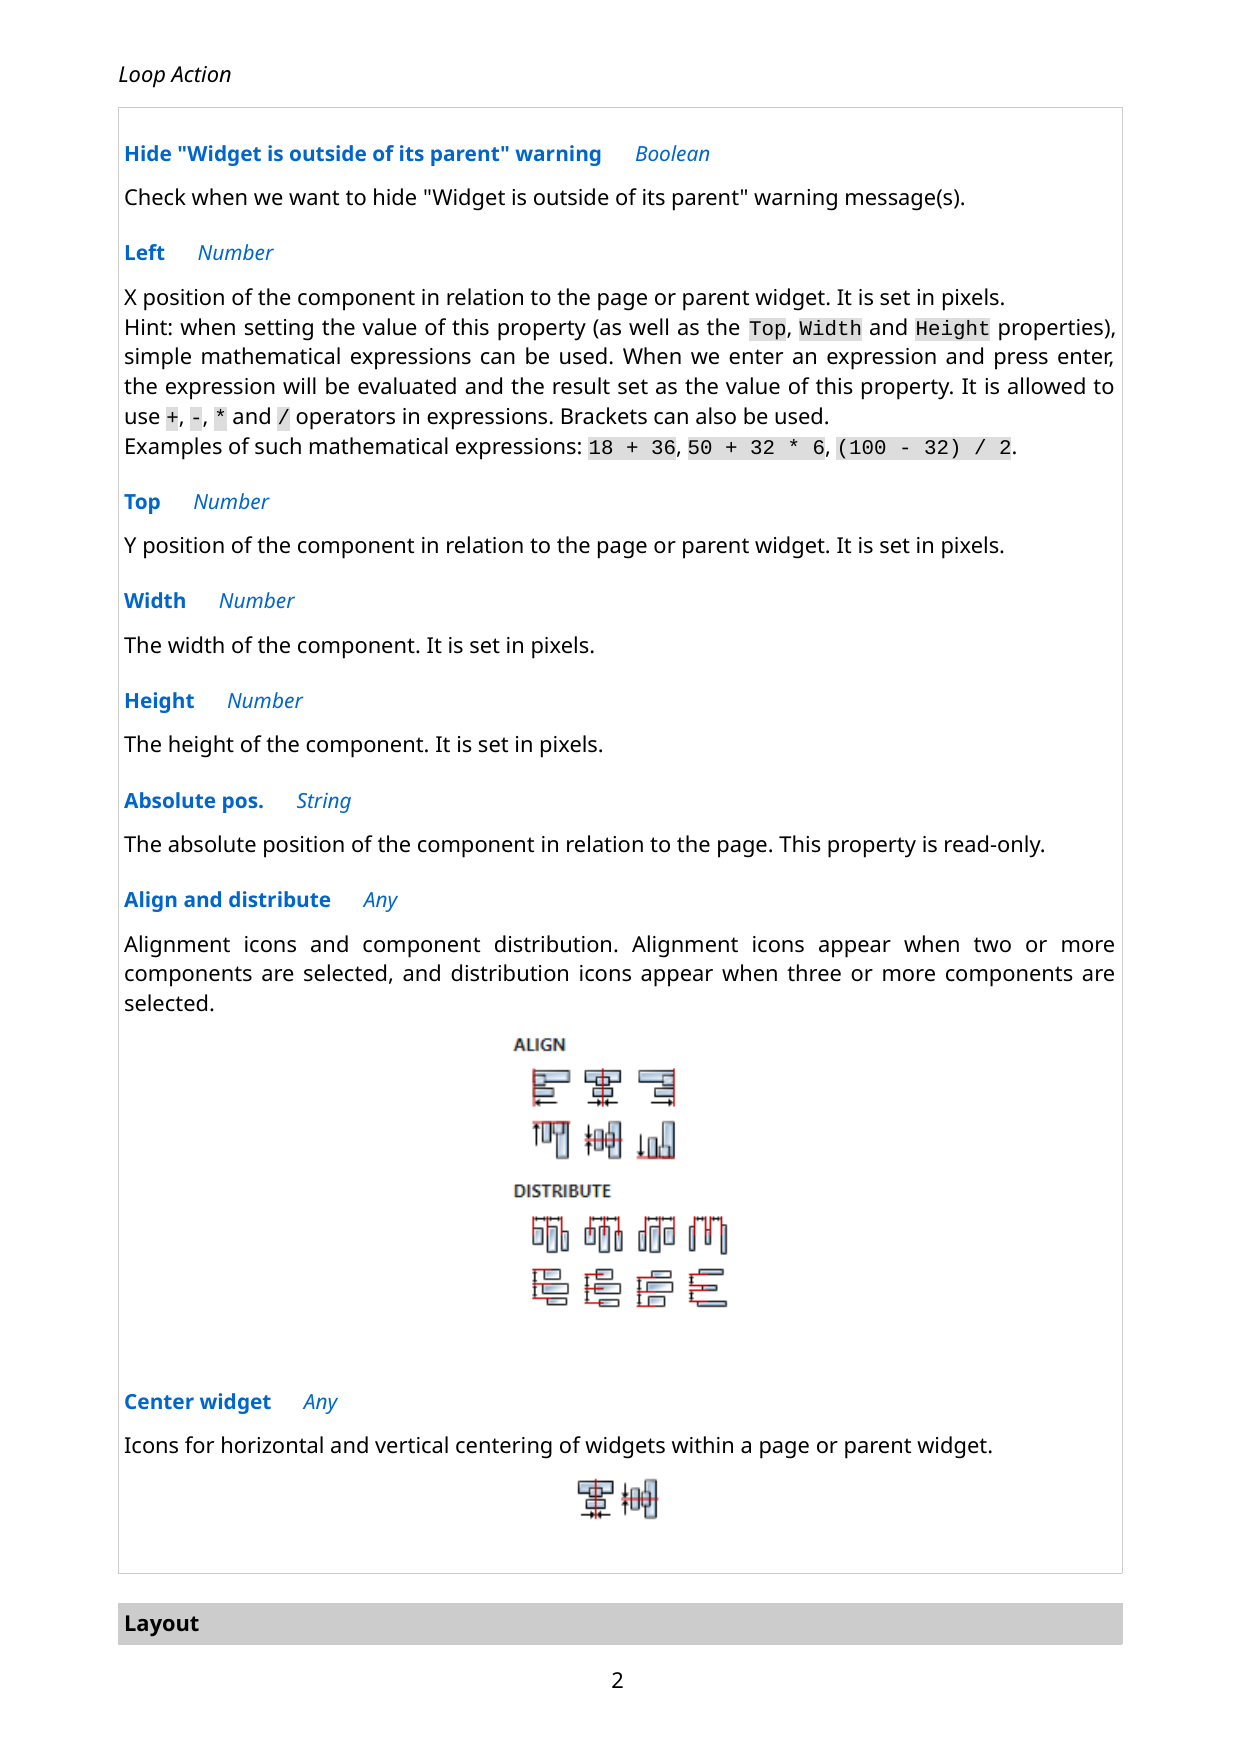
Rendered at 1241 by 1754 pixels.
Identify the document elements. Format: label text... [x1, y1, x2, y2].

table_cell Hide "Widget is outside of its parent" warning Boolean Check when we want to hide "Widget is outside of its parent" warning message(s). Left Number X position of the component in relation to the page or parent widget. It is set in pixels. Hint: when setting the value of this property (as well as the Top, Width and Height properties), simple mathematical expressions can be used. When we enter an expression and press enter, the expression will be evaluated and the result set as the value of this property. It is allowed to use +, -, * and / operators in expressions. Brackets can also be used. Examples of such mathematical expressions: 18 + 36, 50 + 32 * 6, (100 - 32) / 2. Top Number Y position of the component in relation to the page or parent widget. It is set in pixels. Width Number The width of the component. It is set in pixels. Height Number The height of the component. It is set in pixels. Absolute pos. String The absolute position of the component in relation to the page. This property is read-only. Align and distribute Any Alignment icons and component distribution. Alignment icons appear when two or more components are selected, and distribution icons appear when three or more components are selected. Center widget Any Icons for horizontal and vertical centering of widgets within a page or parent widget. [119, 108, 1122, 1572]
picture [490, 1029, 750, 1320]
table_header Layout [119, 1604, 1122, 1644]
picture [572, 1472, 668, 1526]
